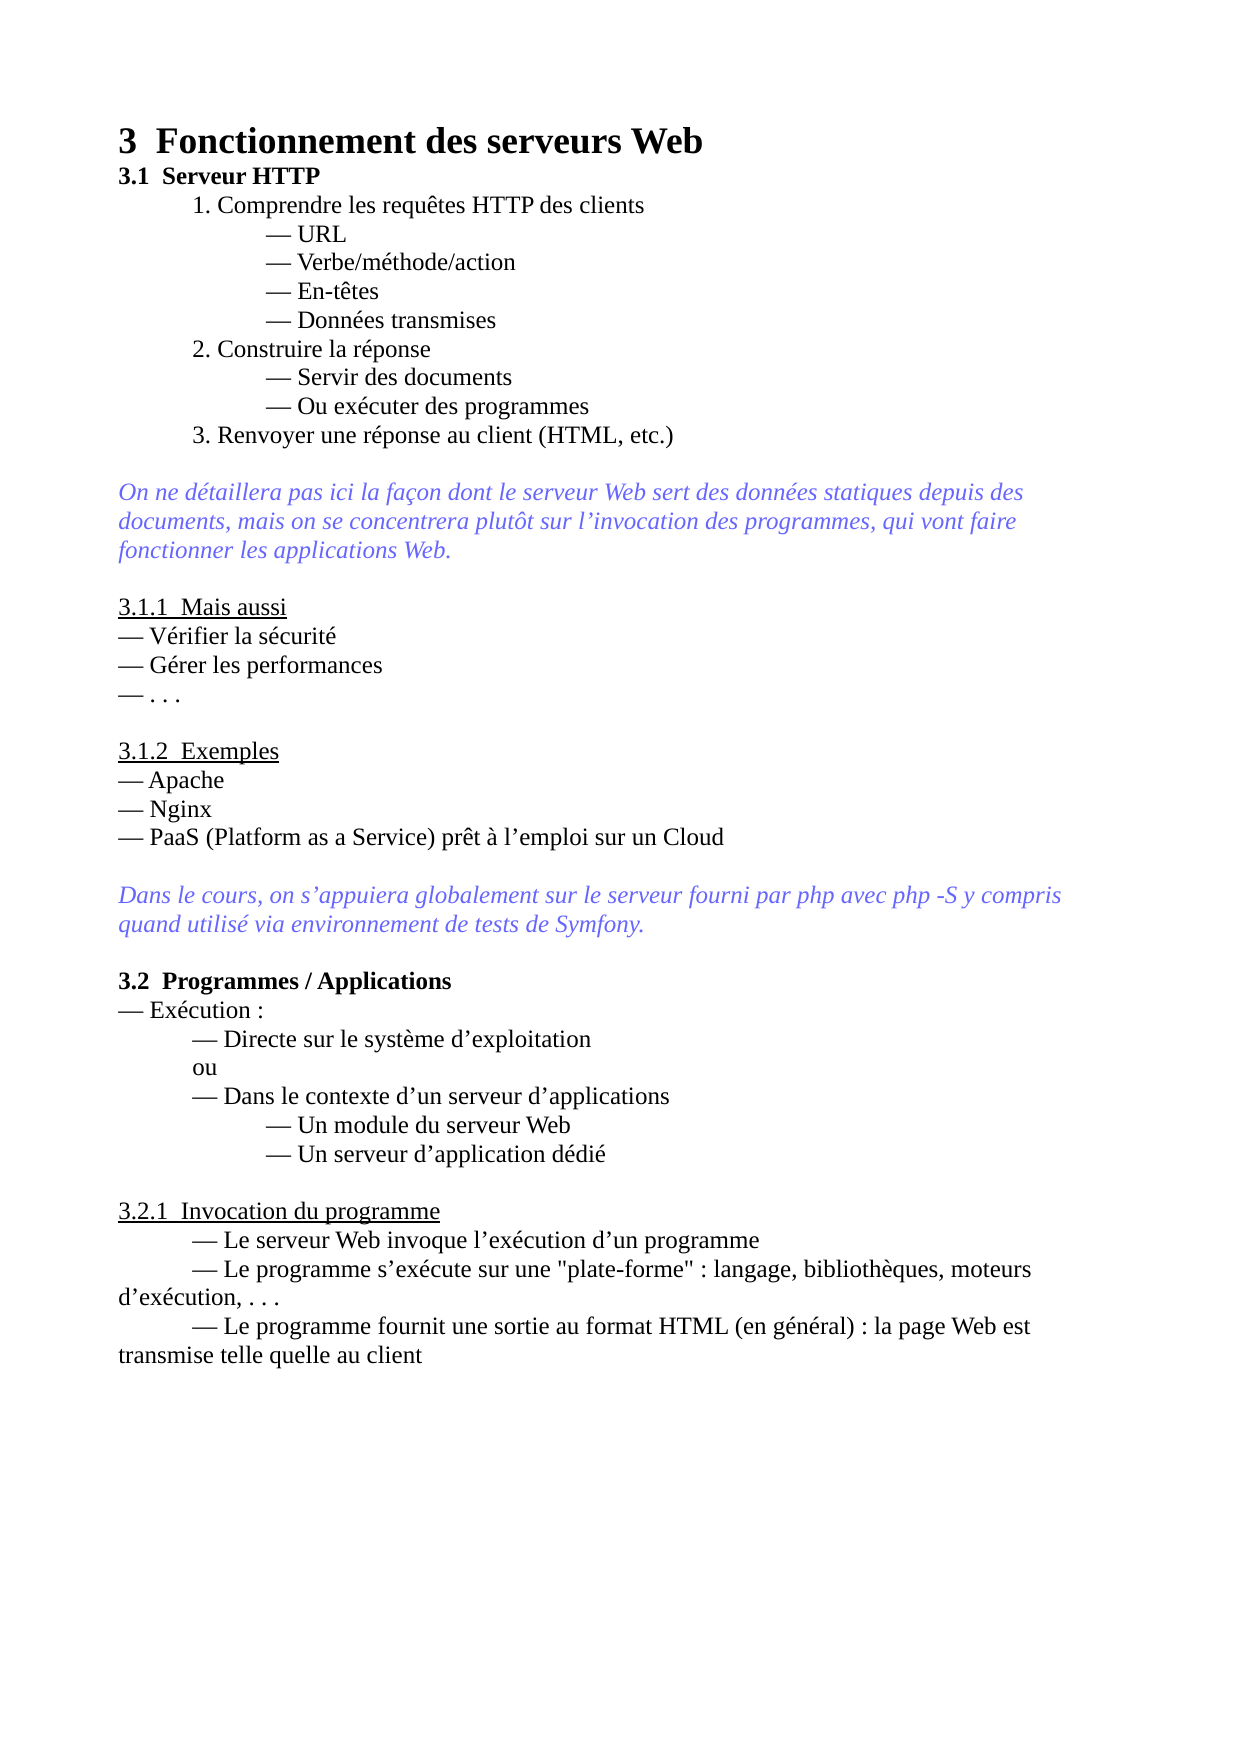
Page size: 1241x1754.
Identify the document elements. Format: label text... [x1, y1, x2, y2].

text — Gérer les performances [118, 650, 1122, 679]
text — PaaS (Platform as a Service) prêt à l’emploi sur un Cloud [118, 822, 1122, 851]
text 3. Renvoyer une réponse au client (HTML, etc.) [118, 420, 1122, 449]
text — Ou exécuter des programmes [118, 391, 1122, 420]
text Dans le cours, on s’appuiera globalement sur le serveur fourni par php avec php -S y compris quand utilisé via environnement de tests de Symfony. [118, 880, 1122, 937]
text 3.2.1 Invocation du programme [118, 1196, 1122, 1225]
text — Un module du serveur Web [118, 1110, 1122, 1139]
text — Le programme fournit une sortie au format HTML (en général) : la page Web est transmise telle quelle au client [118, 1311, 1122, 1369]
text — Le programme s’exécute sur une "plate-forme" : langage, bibliothèques, moteurs d’exécution, . . . [118, 1254, 1122, 1311]
text — Exécution : [118, 995, 1122, 1024]
text 3 Fonctionnement des serveurs Web [118, 118, 1122, 161]
text — Un serveur d’application dédié [118, 1139, 1122, 1167]
text On ne détaillera pas ici la façon dont le serveur Web sert des données statiques depuis des [118, 477, 1122, 506]
text — Vérifier la sécurité [118, 621, 1122, 650]
text — Directe sur le système d’exploitation [118, 1024, 1122, 1052]
text 1. Comprendre les requêtes HTTP des clients [118, 190, 1122, 219]
text fonctionner les applications Web. [118, 535, 1122, 564]
text ou [118, 1052, 1122, 1081]
text 2. Construire la réponse [118, 334, 1122, 362]
text 3.1.2 Exemples [118, 736, 1122, 765]
text — Servir des documents [118, 362, 1122, 391]
text — . . . [118, 679, 1122, 707]
text 3.2 Programmes / Applications [118, 966, 1122, 995]
text — Le serveur Web invoque l’exécution d’un programme [118, 1225, 1122, 1254]
text — Nginx [118, 794, 1122, 822]
text — URL [118, 219, 1122, 247]
text 3.1.1 Mais aussi [118, 592, 1122, 621]
text 3.1 Serveur HTTP [118, 161, 1122, 190]
text — Apache [118, 765, 1122, 794]
text — En-têtes [118, 276, 1122, 305]
text — Verbe/méthode/action [118, 247, 1122, 276]
text — Dans le contexte d’un serveur d’applications [118, 1081, 1122, 1110]
text — Données transmises [118, 305, 1122, 334]
text documents, mais on se concentrera plutôt sur l’invocation des programmes, qui vont faire [118, 506, 1122, 535]
